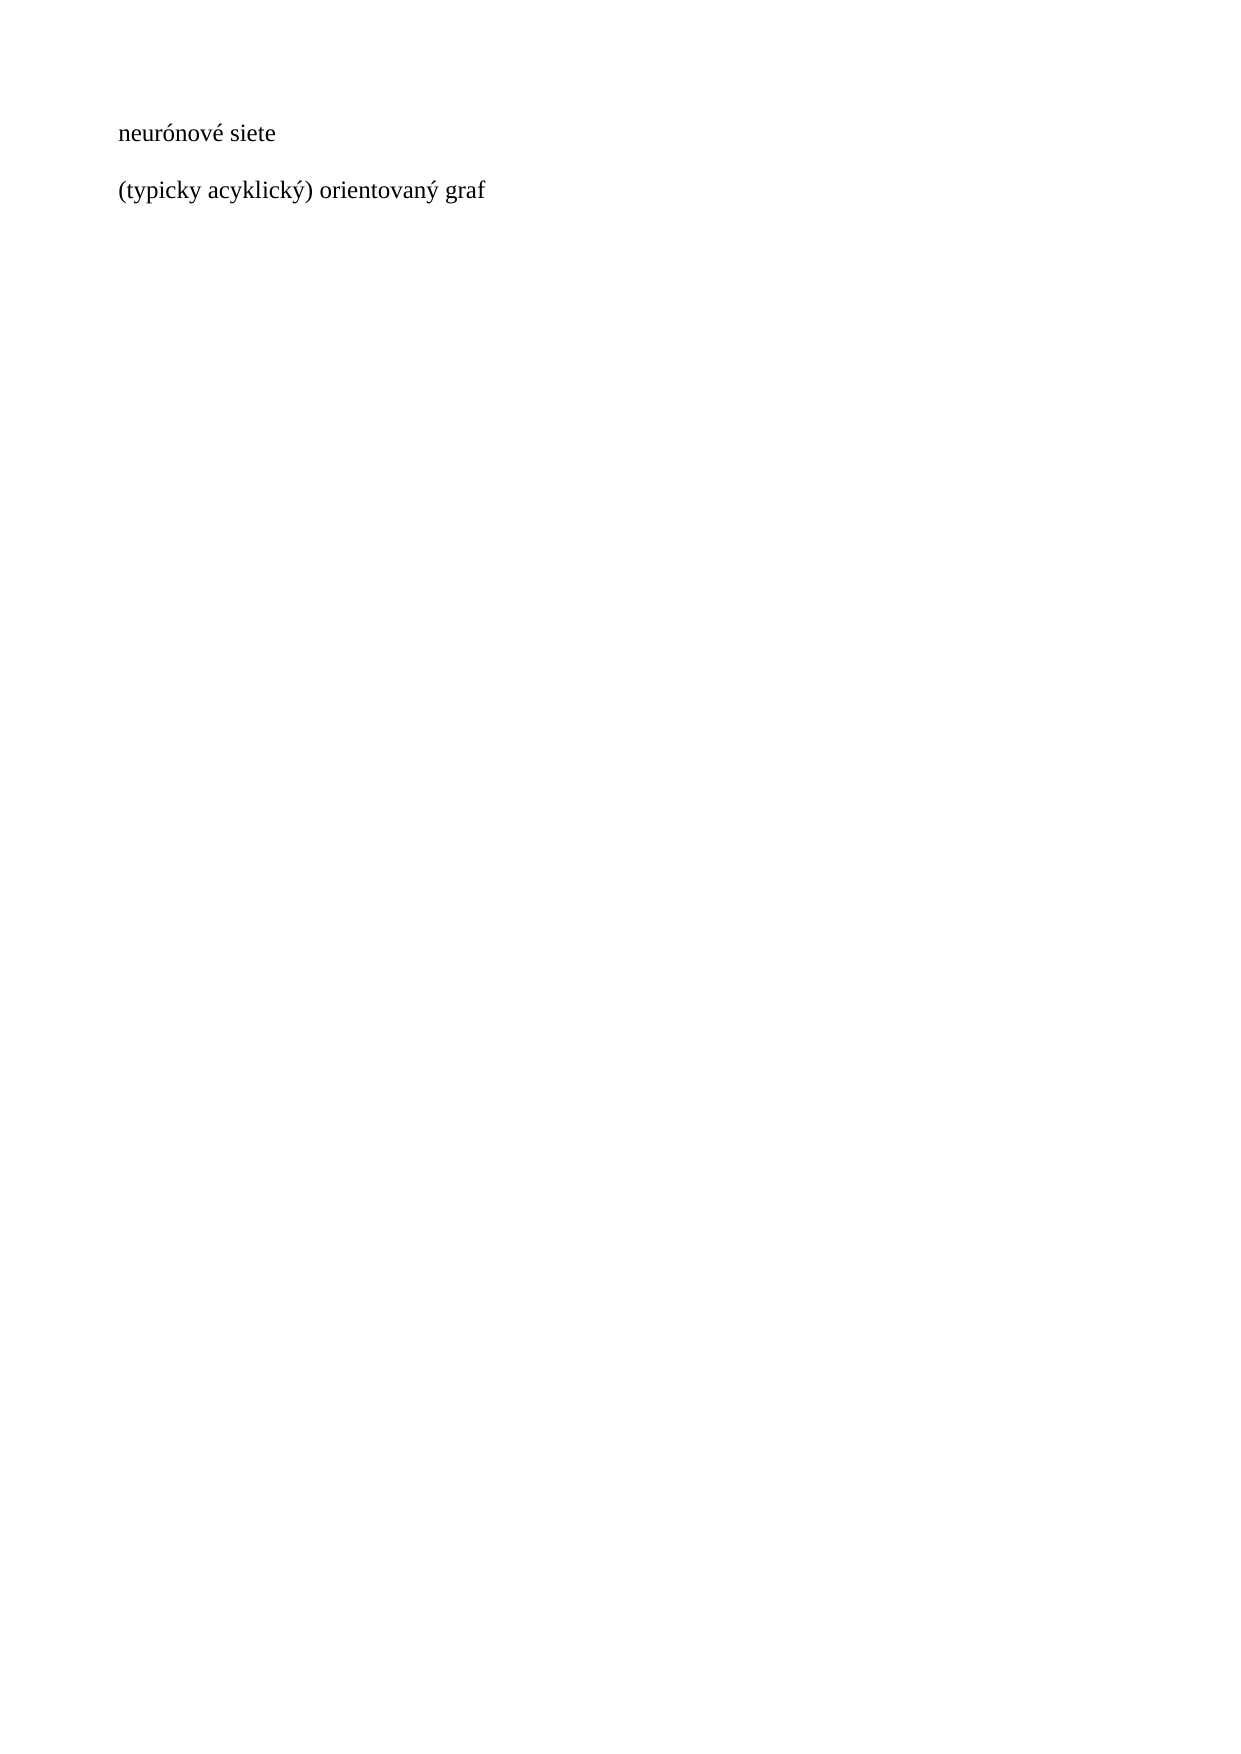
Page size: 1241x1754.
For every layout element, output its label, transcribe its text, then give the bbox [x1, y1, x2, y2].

text (typicky acyklický) orientovaný graf [118, 176, 1122, 204]
text neurónové siete [118, 118, 1122, 147]
